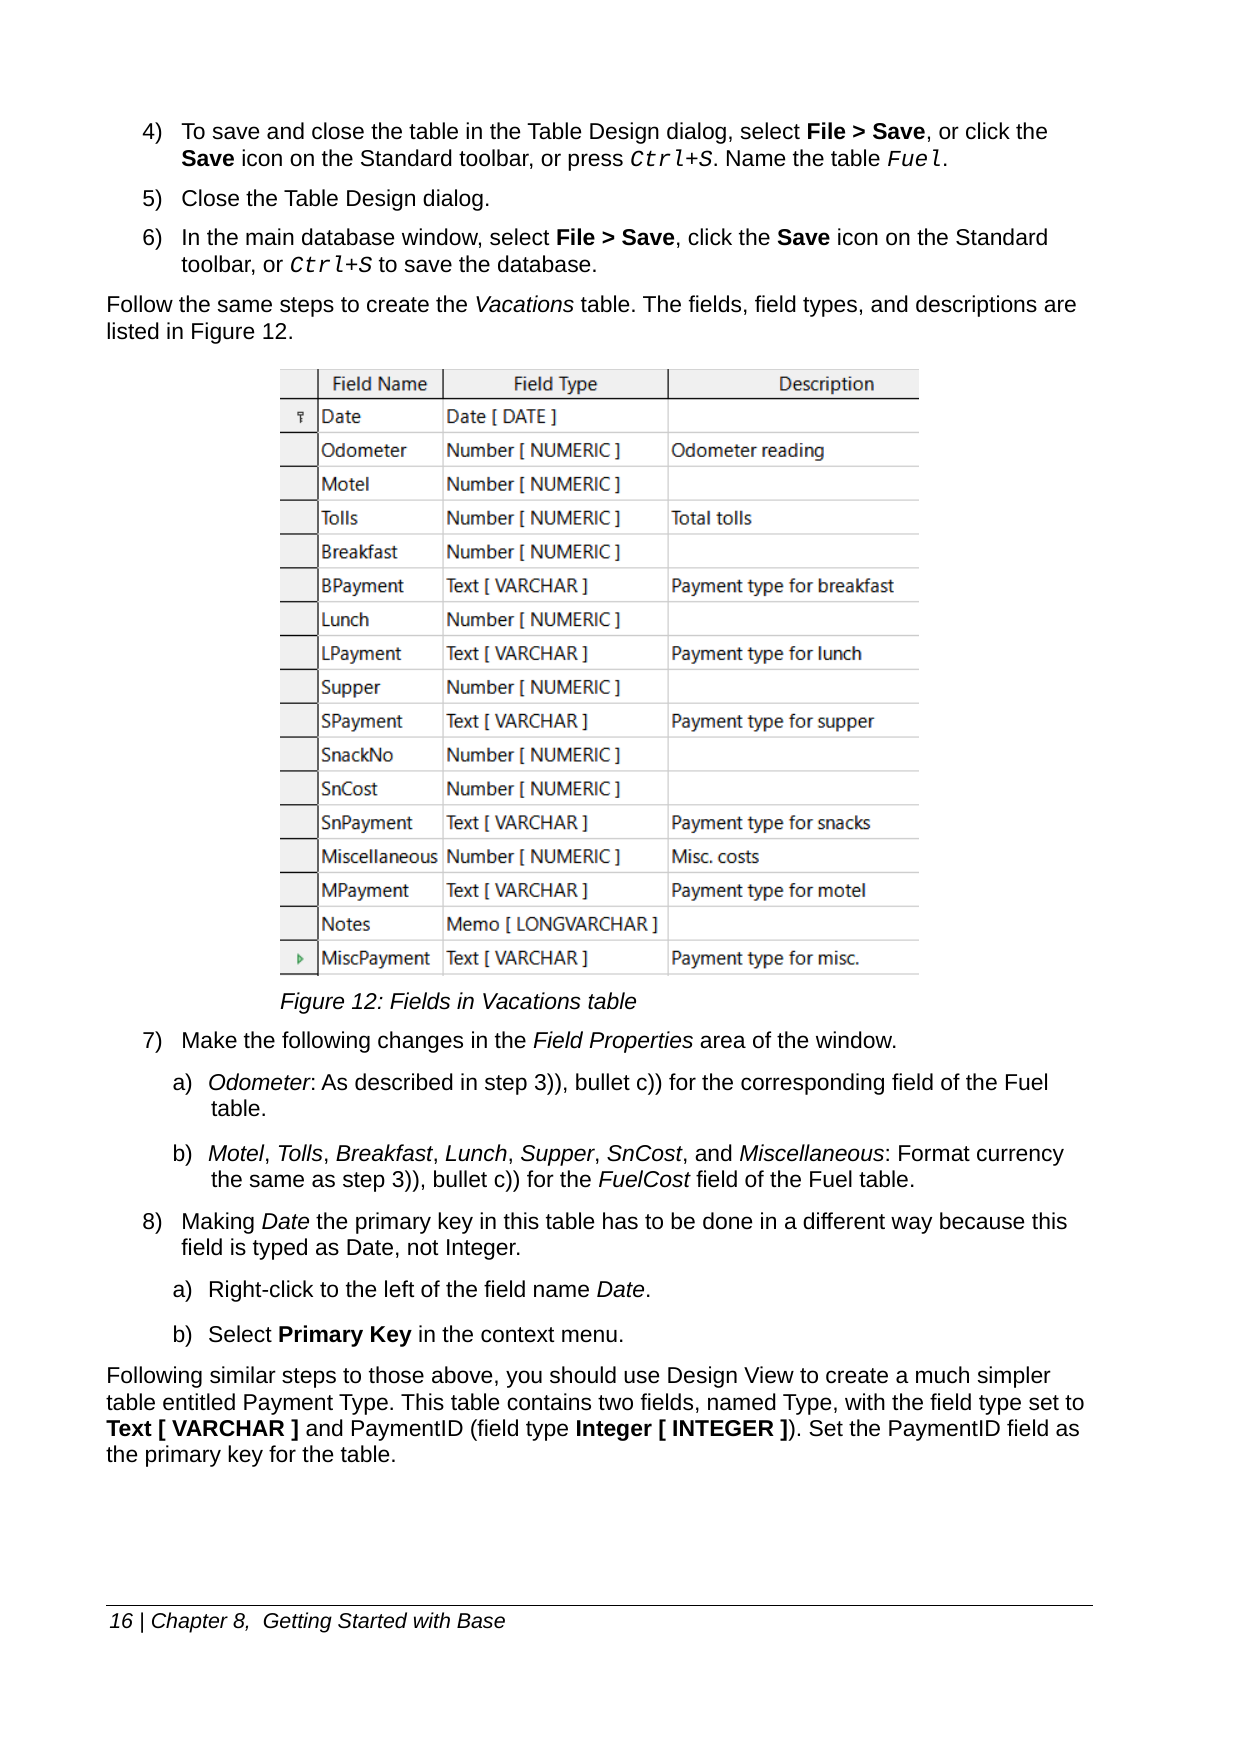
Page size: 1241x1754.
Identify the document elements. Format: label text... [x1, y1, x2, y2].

list Select Primary Key in the context menu. [169, 1318, 1093, 1350]
list Motel, Tolls, Breakfast, Lunch, Supper, SnCost, and Miscellaneous: Format currency the same as step 3)), bullet c)) for the FuelCost field of the Fuel table. [169, 1137, 1093, 1195]
list Right-click to the left of the field name Date. [169, 1273, 1093, 1305]
list Odometer: As described in step 3)), bullet c)) for the corresponding field of the Fuel table. [169, 1066, 1093, 1124]
picture [280, 369, 919, 976]
text Following similar steps to those above, you should use Design View to create a much simpler table entitled Payment Type. This table contains two fields, named Type, with the field type set to Text [ VARCHAR ] and PaymentID (field type Integer [ INTEGER ]). Set the PaymentID field as the primary key for the table. [106, 1362, 1093, 1468]
list Close the Table Design dialog. [162, 185, 1093, 212]
list Making Date the primary key in this table has to be done in a different way because this field is typed as Date, not Integer. [162, 1208, 1093, 1261]
text Follow the same steps to create the Vacations table. The fields, field types, and descriptions are listed in Figure 12. [106, 291, 1093, 344]
text Figure 12: Fields in Vacations table [280, 988, 919, 1014]
list Make the following changes in the Field Properties area of the window. [162, 1027, 1093, 1053]
list To save and close the table in the Table Design dialog, select File > Save, or click the Save icon on the Standard toolbar, or press Ctrl+S. Name the table Fuel. [162, 118, 1093, 173]
list In the main database window, select File > Save, click the Save icon on the Standard toolbar, or Ctrl+S to save the database. [162, 224, 1093, 279]
